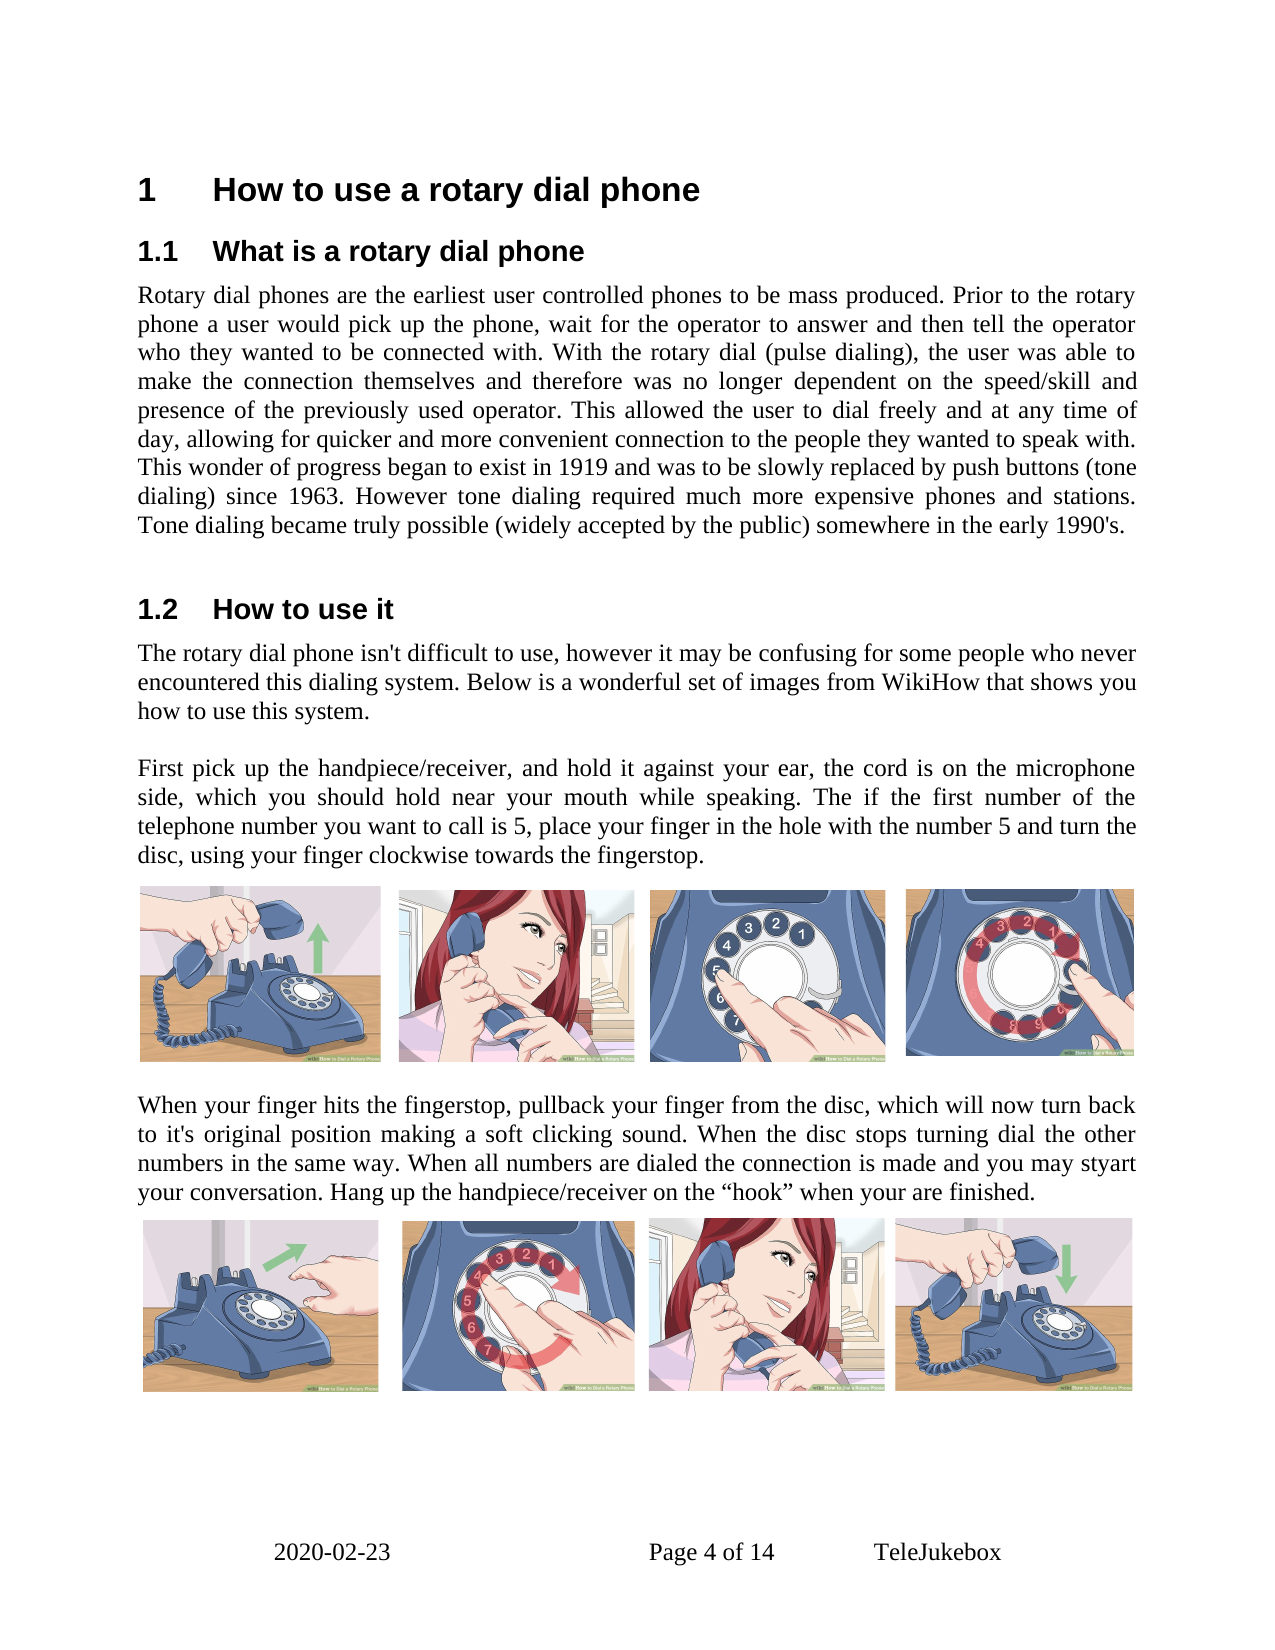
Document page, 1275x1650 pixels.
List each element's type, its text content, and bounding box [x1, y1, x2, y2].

picture [905, 889, 1134, 1056]
subtitle What is a rotary dial phone [137, 234, 1138, 267]
picture [143, 1220, 379, 1392]
picture [895, 1218, 1133, 1391]
picture [140, 886, 381, 1062]
picture [648, 1218, 885, 1391]
text First pick up the handpiece/receiver, and hold it against your ear, the cord is on the microphone side, which you should hold near your mouth while speaking. The if the first number of the telephone number you want to call is 5, place your finger in the hole with the number 5 and turn the disc, using your finger clockwise towards the fingerstop. [137, 753, 1138, 868]
picture [650, 890, 886, 1062]
subtitle How to use it [137, 592, 1138, 626]
picture [402, 1221, 635, 1391]
text The rotary dial phone isn't difficult to use, however it may be confusing for some people who never encountered this dialing system. Below is a wonderful set of images from WikiHow that shows you how to use this system. [137, 638, 1138, 725]
subtitle How to use a rotary dial phone [137, 170, 1138, 209]
text When your finger hits the fingerstop, pullback your finger from the disc, which will now turn back to it's original position making a soft clicking sound. When the disc stops turning dial the other numbers in the same way. When all numbers are dialed the connection is made and you may styart your conversation. Hang up the handpiece/receiver on the “hook” when your are finished. [137, 1090, 1138, 1205]
text Rotary dial phones are the earliest user controlled phones to be mass produced. Prior to the rotary phone a user would pick up the phone, wait for the operator to answer and then tell the operator who they wanted to be connected with. With the rotary dial (pulse dialing), the user was able to make the connection themselves and therefore was no longer dependent on the speed/skill and presence of the previously used operator. This allowed the user to dial freely and at any time of day, allowing for quicker and more convenient connection to the people they wanted to speak with. This wonder of progress began to exist in 1919 and was to be slowly replaced by push buttons (tone dialing) since 1963. However tone dialing required much more expensive phones and stations. Tone dialing became truly possible (widely accepted by the public) somewhere in the early 1990's. [137, 280, 1138, 539]
picture [398, 890, 635, 1062]
